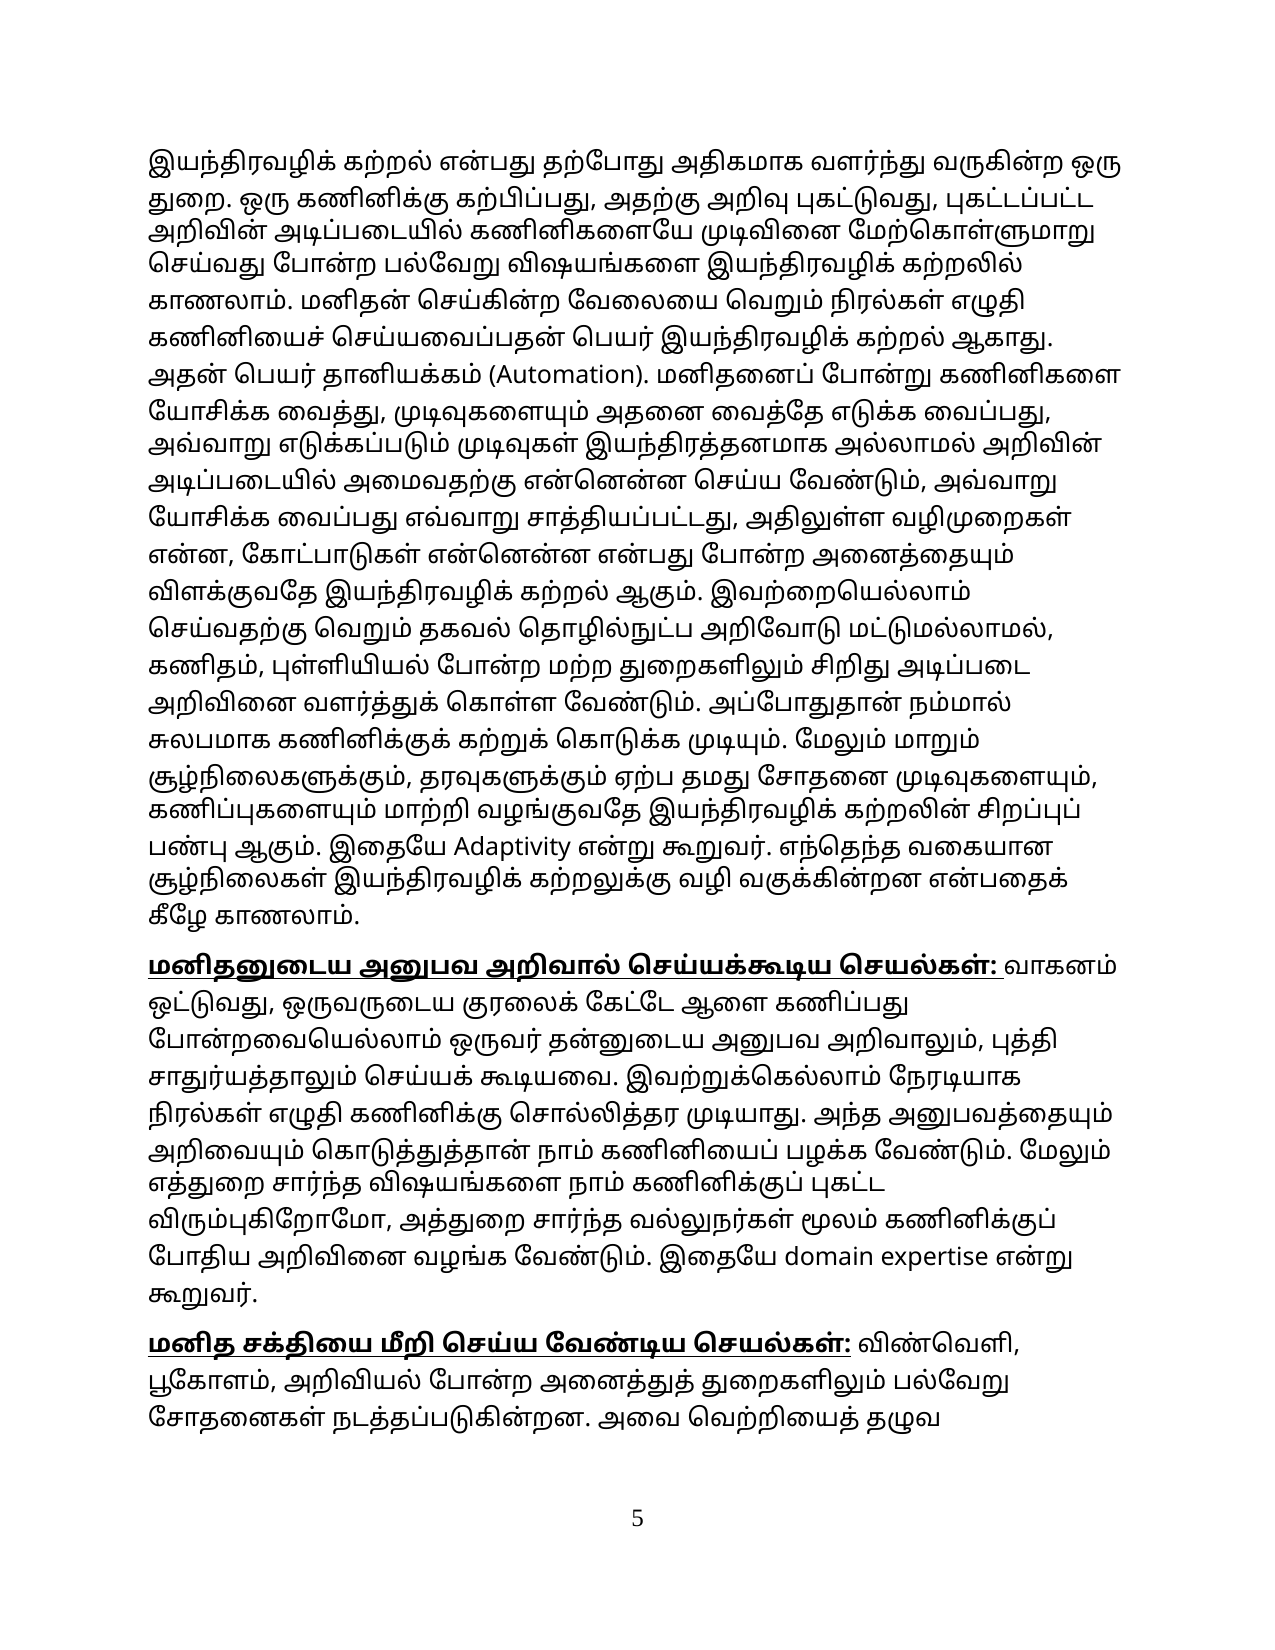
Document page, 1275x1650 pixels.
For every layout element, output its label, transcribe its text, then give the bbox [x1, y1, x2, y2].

text மனிதனுடைய அனுபவ அறிவால் செய்யக்கூடிய செயல்கள்: வாகனம் ஒட்டுவது, ஒருவருடைய குரலைக் கேட்டே ஆளை கணிப்பது போன்றவையெல்லாம் ஒருவர் தன்னுடைய அனுபவ அறிவாலும், புத்தி சாதுர்யத்தாலும் செய்யக் கூடியவை. இவற்றுக்கெல்லாம் நேரடியாக நிரல்கள் எழுதி கணினிக்கு சொல்லித்தர முடியாது. அந்த அனுபவத்தையும் அறிவையும் கொடுத்துத்தான் நாம் கணினியைப் பழக்க வேண்டும். மேலும் எத்துறை சார்ந்த விஷயங்களை நாம் கணினிக்குப் புகட்ட விரும்புகிறோமோ, அத்துறை சார்ந்த வல்லுநர்கள் மூலம் கணினிக்குப் போதிய அறிவினை வழங்க வேண்டும். இதையே domain expertise என்று கூறுவர். [118, 918, 1157, 1296]
text இயந்திரவழிக் கற்றல் என்பது தற்போது அதிகமாக வளர்ந்து வருகின்ற ஒரு துறை. ஒரு கணினிக்கு கற்பிப்பது, அதற்கு அறிவு புகட்டுவது, புகட்டப்பட்ட அறிவின் அடிப்படையில் கணினிகளையே முடிவினை மேற்கொள்ளுமாறு செய்வது போன்ற பல்வேறு விஷயங்களை இயந்திரவழிக் கற்றலில் காணலாம். மனிதன் செய்கின்ற வேலையை வெறும் நிரல்கள் எழுதி கணினியைச் செய்யவைப்பதன் பெயர் இயந்திரவழிக் கற்றல் ஆகாது. அதன் பெயர் தானியக்கம் (Automation). மனிதனைப் போன்று கணினிகளை யோசிக்க வைத்து, முடிவுகளையும் அதனை வைத்தே எடுக்க வைப்பது, அவ்வாறு எடுக்கப்படும் முடிவுகள் இயந்திரத்தனமாக அல்லாமல் அறிவின் அடிப்படையில் அமைவதற்கு என்னென்ன செய்ய வேண்டும், அவ்வாறு யோசிக்க வைப்பது எவ்வாறு சாத்தியப்பட்டது, அதிலுள்ள வழிமுறைகள் என்ன, கோட்பாடுகள் என்னென்ன என்பது போன்ற அனைத்தையும் விளக்குவதே இயந்திரவழிக் கற்றல் ஆகும். இவற்றையெல்லாம் செய்வதற்கு வெறும் தகவல் தொழில்நுட்ப அறிவோடு மட்டுமல்லாமல், கணிதம், புள்ளியியல் போன்ற மற்ற துறைகளிலும் சிறிது அடிப்படை அறிவினை வளர்த்துக் கொள்ள வேண்டும். அப்போதுதான் நம்மால் சுலபமாக கணினிக்குக் கற்றுக் கொடுக்க முடியும். மேலும் மாறும் சூழ்நிலைகளுக்கும், தரவுகளுக்கும் ஏற்ப தமது சோதனை முடிவுகளையும், கணிப்புகளையும் மாற்றி வழங்குவதே இயந்திரவழிக் கற்றலின் சிறப்புப் பண்பு ஆகும். இதையே Adaptivity என்று கூறுவர். எந்தெந்த வகையான சூழ்நிலைகள் இயந்திரவழிக் கற்றலுக்கு வழி வகுக்கின்றன என்பதைக் கீழே காணலாம். [118, 118, 1157, 918]
text மனித சக்தியை மீறி செய்ய வேண்டிய செயல்கள்: விண்வெளி, பூகோளம், அறிவியல் போன்ற அனைத்துத் துறைகளிலும் பல்வேறு சோதனைகள் நடத்தப்படுகின்றன. அவை வெற்றியைத் தழுவ [118, 1296, 1157, 1466]
